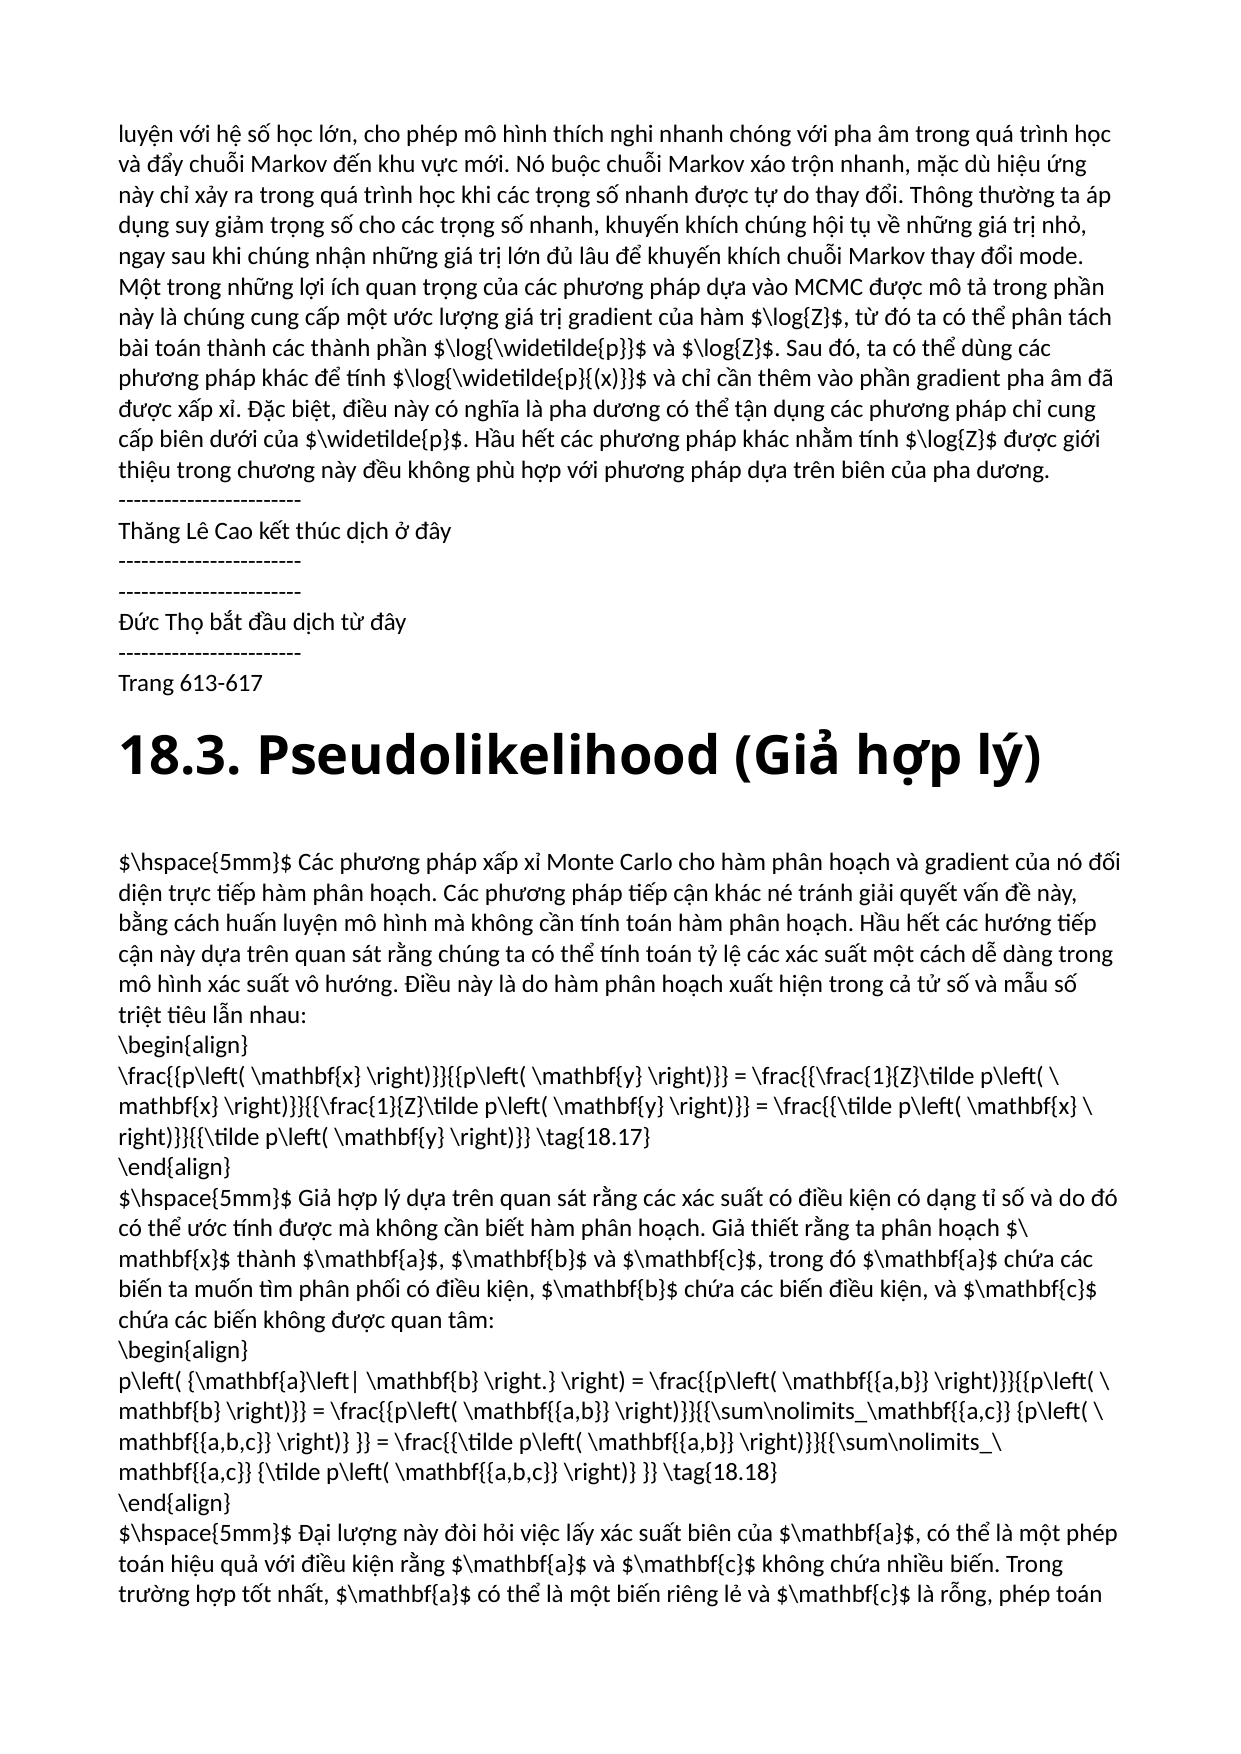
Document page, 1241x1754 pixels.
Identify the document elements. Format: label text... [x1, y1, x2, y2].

text Thăng Lê Cao kết thúc dịch ở đây [118, 515, 1122, 545]
text \end{align} [118, 1487, 1122, 1518]
text p\left( {\mathbf{a}\left| \mathbf{b} \right.} \right) = \frac{{p\left( \mathbf{{a,b}} \right)}}{{p\left( \mathbf{b} \right)}} = \frac{{p\left( \mathbf{{a,b}} \right)}}{{\sum\nolimits_\mathbf{{a,c}} {p\left( \mathbf{{a,b,c}} \right)} }} = \frac{{\tilde p\left( \mathbf{{a,b}} \right)}}{{\sum\nolimits_\mathbf{{a,c}} {\tilde p\left( \mathbf{{a,b,c}} \right)} }} \tag{18.18} [118, 1365, 1122, 1487]
text ------------------------ [118, 545, 1122, 576]
text ------------------------ [118, 637, 1122, 667]
text \begin{align} [118, 1029, 1122, 1060]
text $\hspace{5mm}$ Đại lượng này đòi hỏi việc lấy xác suất biên của $\mathbf{a}$, có thể là một phép toán hiệu quả với điều kiện rằng $\mathbf{a}$ và $\mathbf{c}$ không chứa nhiều biến. Trong trường hợp tốt nhất, $\mathbf{a}$ có thể là một biến riêng lẻ và $\mathbf{c}$ là rỗng, phép toán [118, 1518, 1122, 1609]
text ------------------------ [118, 576, 1122, 606]
text ------------------------ [118, 484, 1122, 515]
text Trang 613-617 [118, 667, 1122, 698]
text $\hspace{5mm}$ Giả hợp lý dựa trên quan sát rằng các xác suất có điều kiện có dạng tỉ số và do đó có thể ước tính được mà không cần biết hàm phân hoạch. Giả thiết rằng ta phân hoạch $\mathbf{x}$ thành $\mathbf{a}$, $\mathbf{b}$ và $\mathbf{c}$, trong đó $\mathbf{a}$ chứa các biến ta muốn tìm phân phối có điều kiện, $\mathbf{b}$ chứa các biến điều kiện, và $\mathbf{c}$ chứa các biến không được quan tâm: [118, 1182, 1122, 1334]
text $\hspace{5mm}$ Các phương pháp xấp xỉ Monte Carlo cho hàm phân hoạch và gradient của nó đối diện trực tiếp hàm phân hoạch. Các phương pháp tiếp cận khác né tránh giải quyết vấn đề này, bằng cách huấn luyện mô hình mà không cần tính toán hàm phân hoạch. Hầu hết các hướng tiếp cận này dựa trên quan sát rằng chúng ta có thể tính toán tỷ lệ các xác suất một cách dễ dàng trong mô hình xác suất vô hướng. Điều này là do hàm phân hoạch xuất hiện trong cả tử số và mẫu số triệt tiêu lẫn nhau: [118, 846, 1122, 1029]
text \frac{{p\left( \mathbf{x} \right)}}{{p\left( \mathbf{y} \right)}} = \frac{{\frac{1}{Z}\tilde p\left( \mathbf{x} \right)}}{{\frac{1}{Z}\tilde p\left( \mathbf{y} \right)}} = \frac{{\tilde p\left( \mathbf{x} \right)}}{{\tilde p\left( \mathbf{y} \right)}} \tag{18.17} [118, 1060, 1122, 1151]
subtitle 18.3. Pseudolikelihood (Giả hợp lý) [118, 717, 1122, 791]
text \begin{align} [118, 1334, 1122, 1365]
text \end{align} [118, 1151, 1122, 1182]
text Một trong những lợi ích quan trọng của các phương pháp dựa vào MCMC được mô tả trong phần này là chúng cung cấp một ước lượng giá trị gradient của hàm $\log{Z}$, từ đó ta có thể phân tách bài toán thành các thành phần $\log{\widetilde{p}}$ và $\log{Z}$. Sau đó, ta có thể dùng các phương pháp khác để tính $\log{\widetilde{p}{(x)}}$ và chỉ cần thêm vào phần gradient pha âm đã được xấp xỉ. Đặc biệt, điều này có nghĩa là pha dương có thể tận dụng các phương pháp chỉ cung cấp biên dưới của $\widetilde{p}$. Hầu hết các phương pháp khác nhằm tính $\log{Z}$ được giới thiệu trong chương này đều không phù hợp với phương pháp dựa trên biên của pha dương. [118, 271, 1122, 484]
text Đức Thọ bắt đầu dịch từ đây [118, 606, 1122, 637]
text luyện với hệ số học lớn, cho phép mô hình thích nghi nhanh chóng với pha âm trong quá trình học và đẩy chuỗi Markov đến khu vực mới. Nó buộc chuỗi Markov xáo trộn nhanh, mặc dù hiệu ứng này chỉ xảy ra trong quá trình học khi các trọng số nhanh được tự do thay đổi. Thông thường ta áp dụng suy giảm trọng số cho các trọng số nhanh, khuyến khích chúng hội tụ về những giá trị nhỏ, ngay sau khi chúng nhận những giá trị lớn đủ lâu để khuyến khích chuỗi Markov thay đổi mode. [118, 118, 1122, 271]
